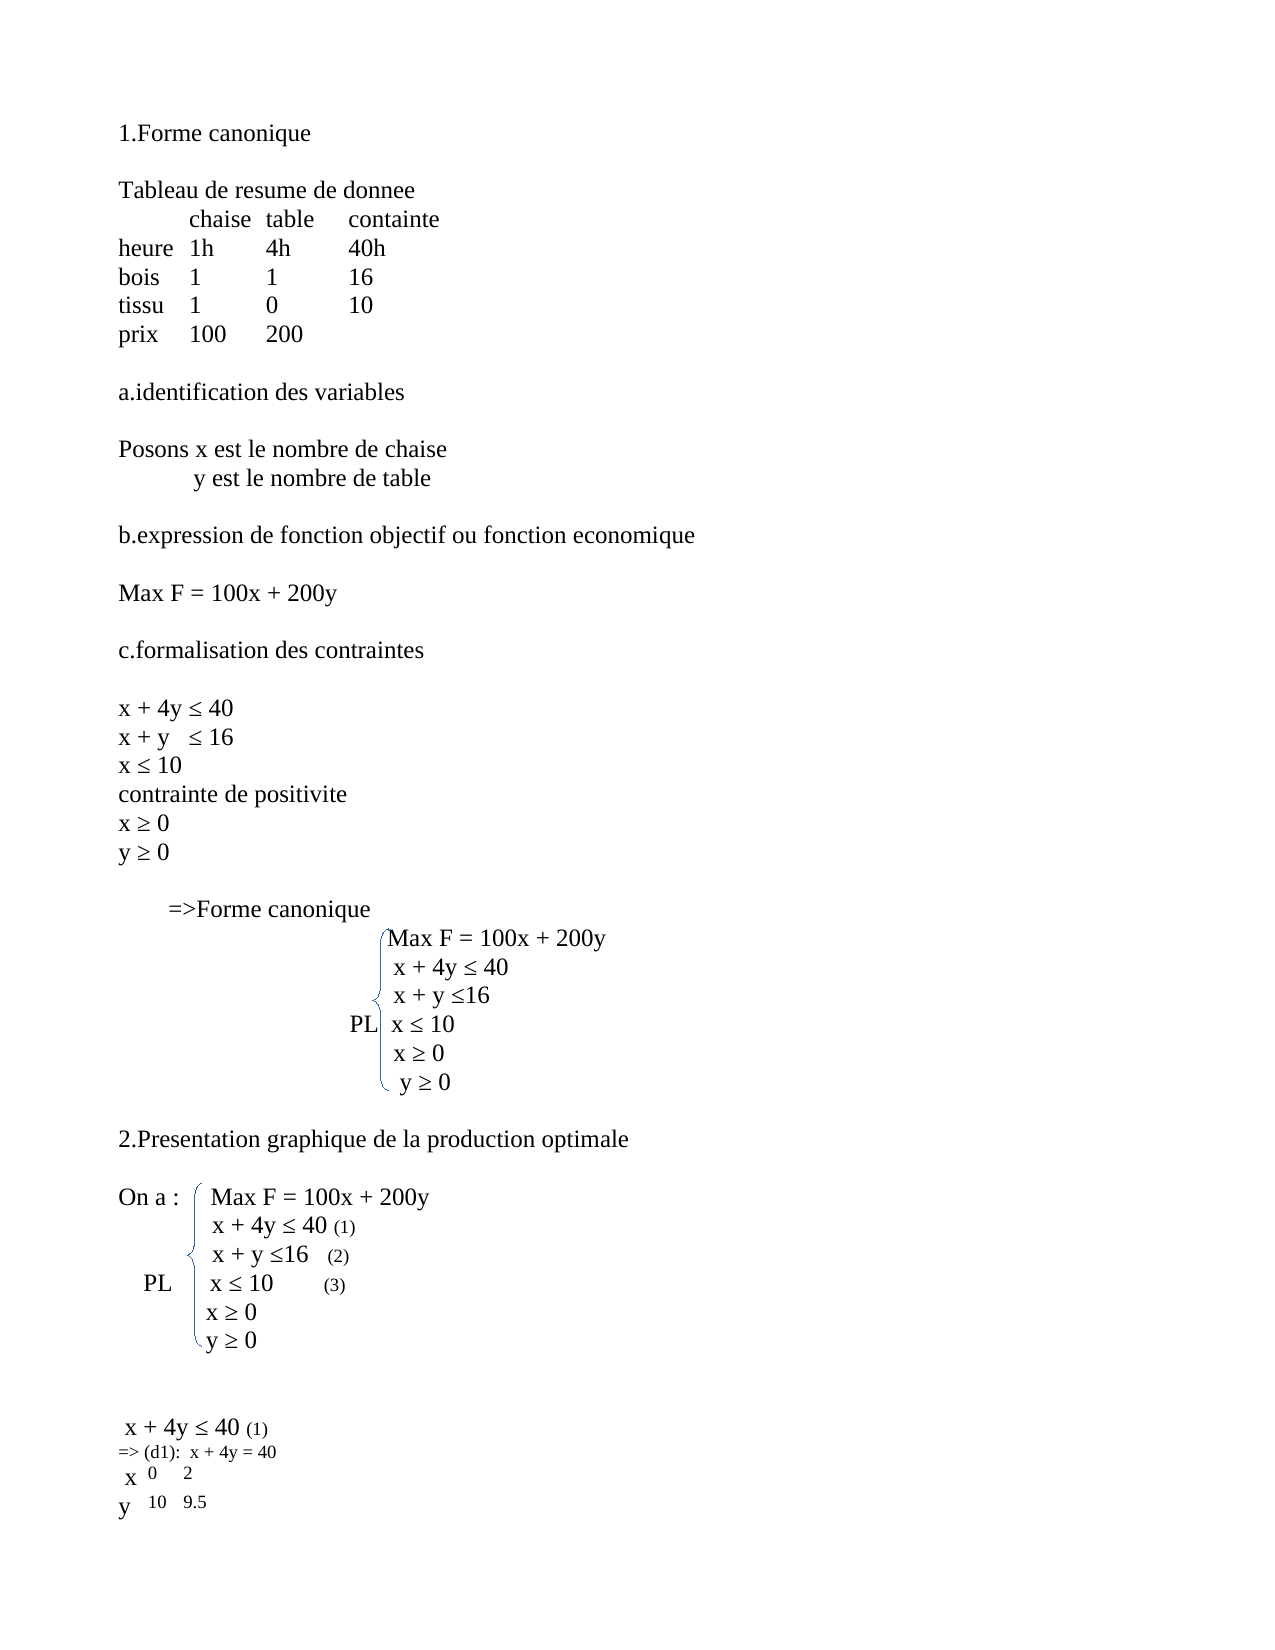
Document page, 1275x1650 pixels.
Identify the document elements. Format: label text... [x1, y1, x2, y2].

table_header x [118, 1462, 148, 1491]
text Posons x est le nombre de chaise [118, 434, 1157, 463]
text => (d1): x + 4y = 40 [118, 1441, 1157, 1462]
text x ≥ 0 [118, 808, 1157, 837]
table_cell 10 [148, 1491, 183, 1520]
text x + y ≤16 (2) [118, 1239, 1157, 1268]
text x + 4y ≤ 40 (1) [118, 1412, 1157, 1441]
text x ≥ 0 [195, 1297, 1157, 1326]
table_cell 1h [189, 233, 266, 262]
table_cell 1 [189, 262, 266, 291]
table_header 2 [183, 1462, 212, 1491]
text contrainte de positivite [118, 779, 1157, 808]
table_cell 200 [266, 319, 348, 348]
table_cell 9.5 [183, 1491, 212, 1520]
text 2.Presentation graphique de la production optimale [118, 1124, 1157, 1153]
table_header containte [348, 204, 443, 233]
text PL [118, 1268, 194, 1297]
table_header 0 [148, 1462, 183, 1491]
table_header [118, 204, 189, 233]
text x ≤ 10 [118, 751, 1157, 779]
text y est le nombre de table [118, 463, 1157, 492]
text On a : Max F = 100x + 200y [118, 1182, 1157, 1211]
table_cell prix [118, 319, 189, 348]
table_cell 10 [348, 291, 443, 319]
table_cell 100 [189, 319, 266, 348]
text [118, 1211, 194, 1239]
table_cell tissu [118, 291, 189, 319]
text 1.Forme canonique [118, 118, 1157, 147]
text x + y ≤ 16 [118, 722, 1157, 751]
table_cell bois [118, 262, 189, 291]
text Tableau de resume de donnee [118, 176, 1157, 204]
text [118, 1297, 194, 1326]
table_cell 0 [266, 291, 348, 319]
text c.formalisation des contraintes [118, 636, 1157, 664]
table_cell [348, 319, 443, 348]
table_cell 16 [348, 262, 443, 291]
text x + 4y ≤ 40 [118, 693, 1157, 722]
text Max F = 100x + 200y [118, 578, 1157, 607]
text y ≥ 0 [118, 837, 1157, 866]
text =>Forme canonique [118, 894, 1157, 923]
table_cell heure [118, 233, 189, 262]
text x + 4y ≤ 40 (1) [195, 1211, 1157, 1239]
table_cell 4h [266, 233, 348, 262]
text y ≥ 0 [118, 1326, 1157, 1354]
table_header Max F = 100x + 200y x + 4y ≤ 40 x + y ≤16 PL x ≤ 10 x ≥ 0 y ≥ 0 [324, 923, 703, 1096]
table_cell 1 [189, 291, 266, 319]
table_cell 1 [266, 262, 348, 291]
table_cell y [118, 1491, 148, 1520]
table_cell 40h [348, 233, 443, 262]
text b.expression de fonction objectif ou fonction economique [118, 521, 1157, 549]
table_header chaise [189, 204, 266, 233]
table_header table [266, 204, 348, 233]
text a.identification des variables [118, 377, 1157, 406]
text x ≤ 10 (3) [195, 1268, 1157, 1297]
